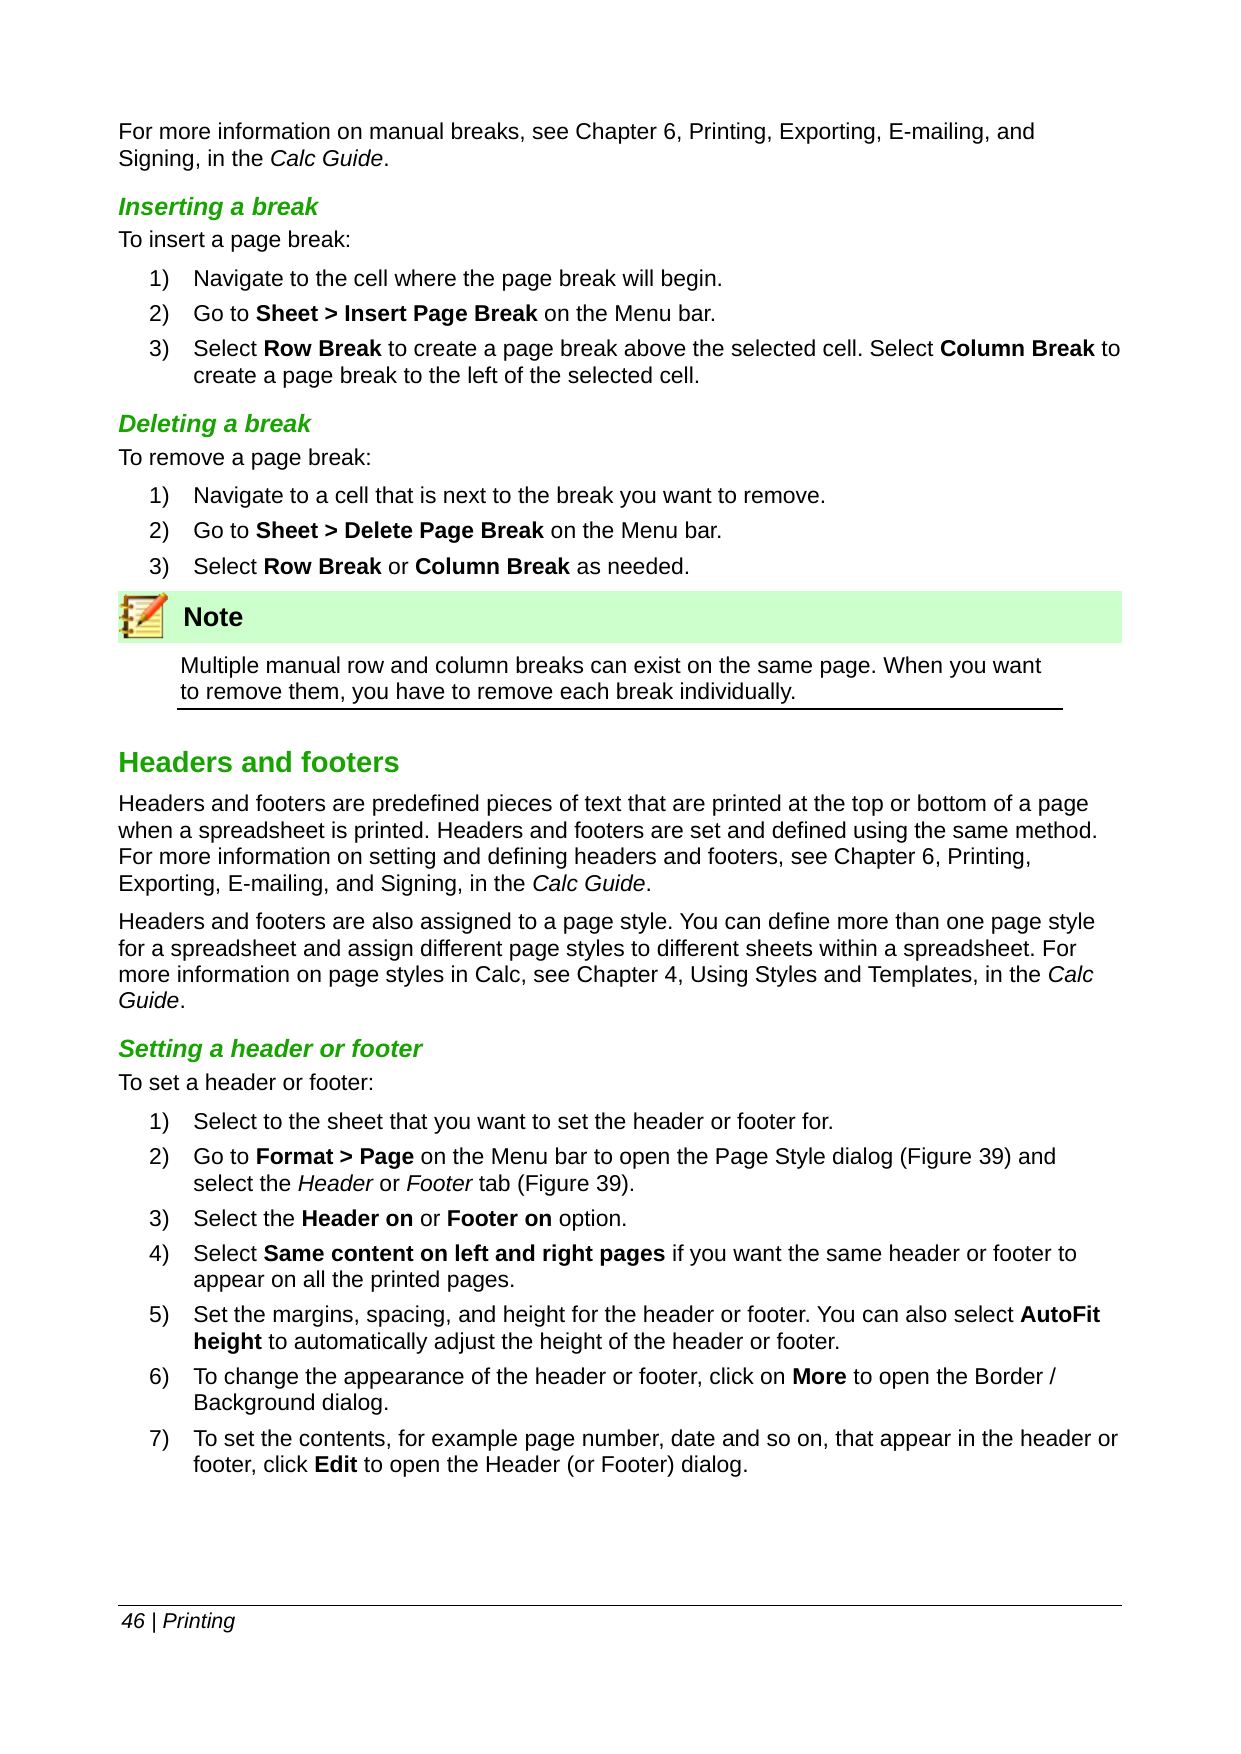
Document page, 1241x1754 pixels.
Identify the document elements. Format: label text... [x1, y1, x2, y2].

list To insert a page break: [118, 226, 1122, 252]
list Select the Header on or Footer on option. [169, 1205, 1122, 1231]
list Select Row Break to create a page break above the selected cell. Select Column Break to create a page break to the left of the selected cell. [169, 335, 1122, 388]
list Go to Sheet > Insert Page Break on the Menu bar. [169, 300, 1122, 327]
list Navigate to the cell where the page break will begin. [169, 265, 1122, 291]
subtitle Setting a header or footer [118, 1034, 1122, 1063]
text Headers and footers are predefined pieces of text that are printed at the top or bottom of a page when a spreadsheet is printed. Headers and footers are set and defined using the same method. For more information on setting and defining headers and footers, see Chapter 6, Printing, Exporting, E-mailing, and Signing, in the Calc Guide. [118, 790, 1122, 896]
list Navigate to a cell that is next to the break you want to remove. [169, 482, 1122, 509]
text For more information on manual breaks, see Chapter 6, Printing, Exporting, E-mailing, and Signing, in the Calc Guide. [118, 118, 1122, 171]
subtitle Deleting a break [118, 409, 1122, 437]
list Select Same content on left and right pages if you want the same header or footer to appear on all the printed pages. [169, 1240, 1122, 1293]
list Set the margins, spacing, and height for the header or footer. You can also select AutoFit height to automatically adjust the height of the header or footer. [169, 1301, 1122, 1354]
text Headers and footers are also assigned to a page style. You can define more than one page style for a spreadsheet and assign different page styles to different sheets within a spreadsheet. For more information on page styles in Calc, see Chapter 4, Using Styles and Templates, in the Calc Guide. [118, 908, 1122, 1014]
list Go to Format > Page on the Menu bar to open the Page Style dialog (Figure 39) and select the Header or Footer tab (Figure 39). [169, 1143, 1122, 1196]
list To change the appearance of the header or footer, click on More to open the Border / Background dialog. [169, 1363, 1122, 1416]
picture [119, 591, 170, 642]
list To set the contents, for example page number, date and so on, that appear in the header or footer, click Edit to open the Header (or Footer) dialog. [169, 1424, 1122, 1477]
list To remove a page break: [118, 443, 1122, 470]
list Select Row Break or Column Break as needed. [169, 553, 1122, 579]
list Go to Sheet > Delete Page Break on the Menu bar. [169, 517, 1122, 544]
subtitle Inserting a break [118, 191, 1122, 220]
list To set a header or footer: [118, 1069, 1122, 1095]
subtitle Headers and footers [118, 745, 1122, 779]
subtitle Note [118, 591, 1122, 643]
list Select to the sheet that you want to set the header or footer for. [169, 1108, 1122, 1134]
text Multiple manual row and column breaks can exist on the same page. When you want to remove them, you have to remove each break individually. [177, 649, 1063, 708]
